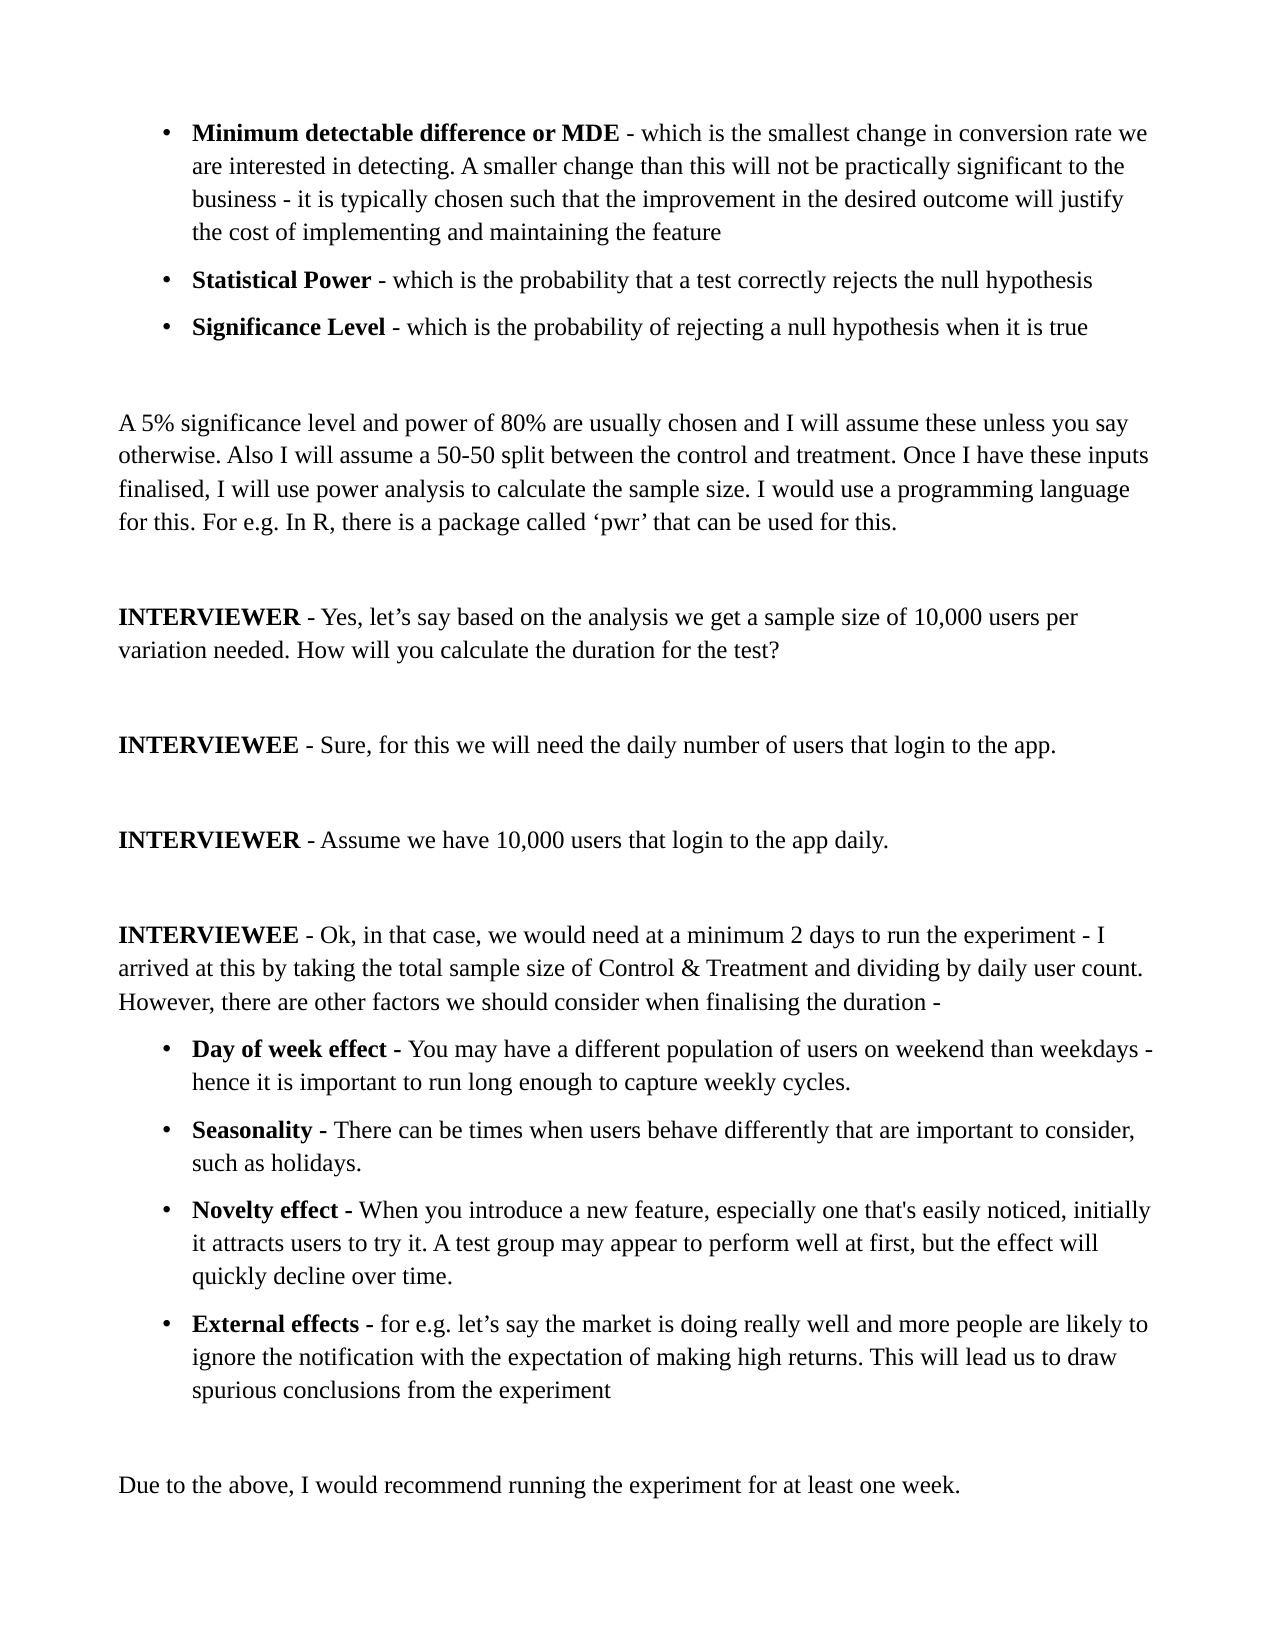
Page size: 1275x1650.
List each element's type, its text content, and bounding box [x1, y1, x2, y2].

text INTERVIEWEE - Sure, for this we will need the daily number of users that login to the app. [118, 730, 1157, 759]
text INTERVIEWER - Assume we have 10,000 users that login to the app daily. [118, 825, 1157, 854]
list Minimum detectable difference or MDE - which is the smallest change in conversion rate we are interested in detecting. A smaller change than this will not be practically significant to the business - it is typically chosen such that the improvement in the desired outcome will justify the cost of implementing and maintaining the feature [162, 118, 1157, 246]
text INTERVIEWER - Yes, let’s say based on the analysis we get a sample size of 10,000 users per variation needed. How will you calculate the duration for the test? [118, 602, 1157, 664]
list Novelty effect - When you introduce a new feature, especially one that's easily noticed, initially it attracts users to try it. A test group may appear to perform well at first, but the effect will quickly decline over time. [162, 1195, 1157, 1290]
list Seasonality - There can be times when users behave differently that are important to consider, such as holidays. [162, 1115, 1157, 1177]
list External effects - for e.g. let’s say the market is doing really well and more people are likely to ignore the notification with the expectation of making high returns. This will lead us to draw spurious conclusions from the experiment [162, 1309, 1157, 1404]
text Due to the above, I would recommend running the experiment for at least one week. [118, 1470, 1157, 1499]
text A 5% significance level and power of 80% are usually chosen and I will assume these unless you say otherwise. Also I will assume a 50-50 split between the control and treatment. Once I have these inputs finalised, I will use power analysis to calculate the sample size. I would use a programming language for this. For e.g. In R, there is a package called ‘pwr’ that can be used for this. [118, 408, 1157, 535]
list Significance Level - which is the probability of rejecting a null hypothesis when it is true [162, 312, 1157, 341]
text INTERVIEWEE - Ok, in that case, we would need at a minimum 2 days to run the experiment - I arrived at this by taking the total sample size of Control & Treatment and dividing by daily user count. However, there are other factors we should consider when finalising the duration - [118, 921, 1157, 1015]
list Statistical Power - which is the probability that a test correctly rejects the null hypothesis [162, 265, 1157, 293]
list Day of week effect - You may have a different population of users on weekend than weekdays - hence it is important to run long enough to capture weekly cycles. [162, 1034, 1157, 1096]
